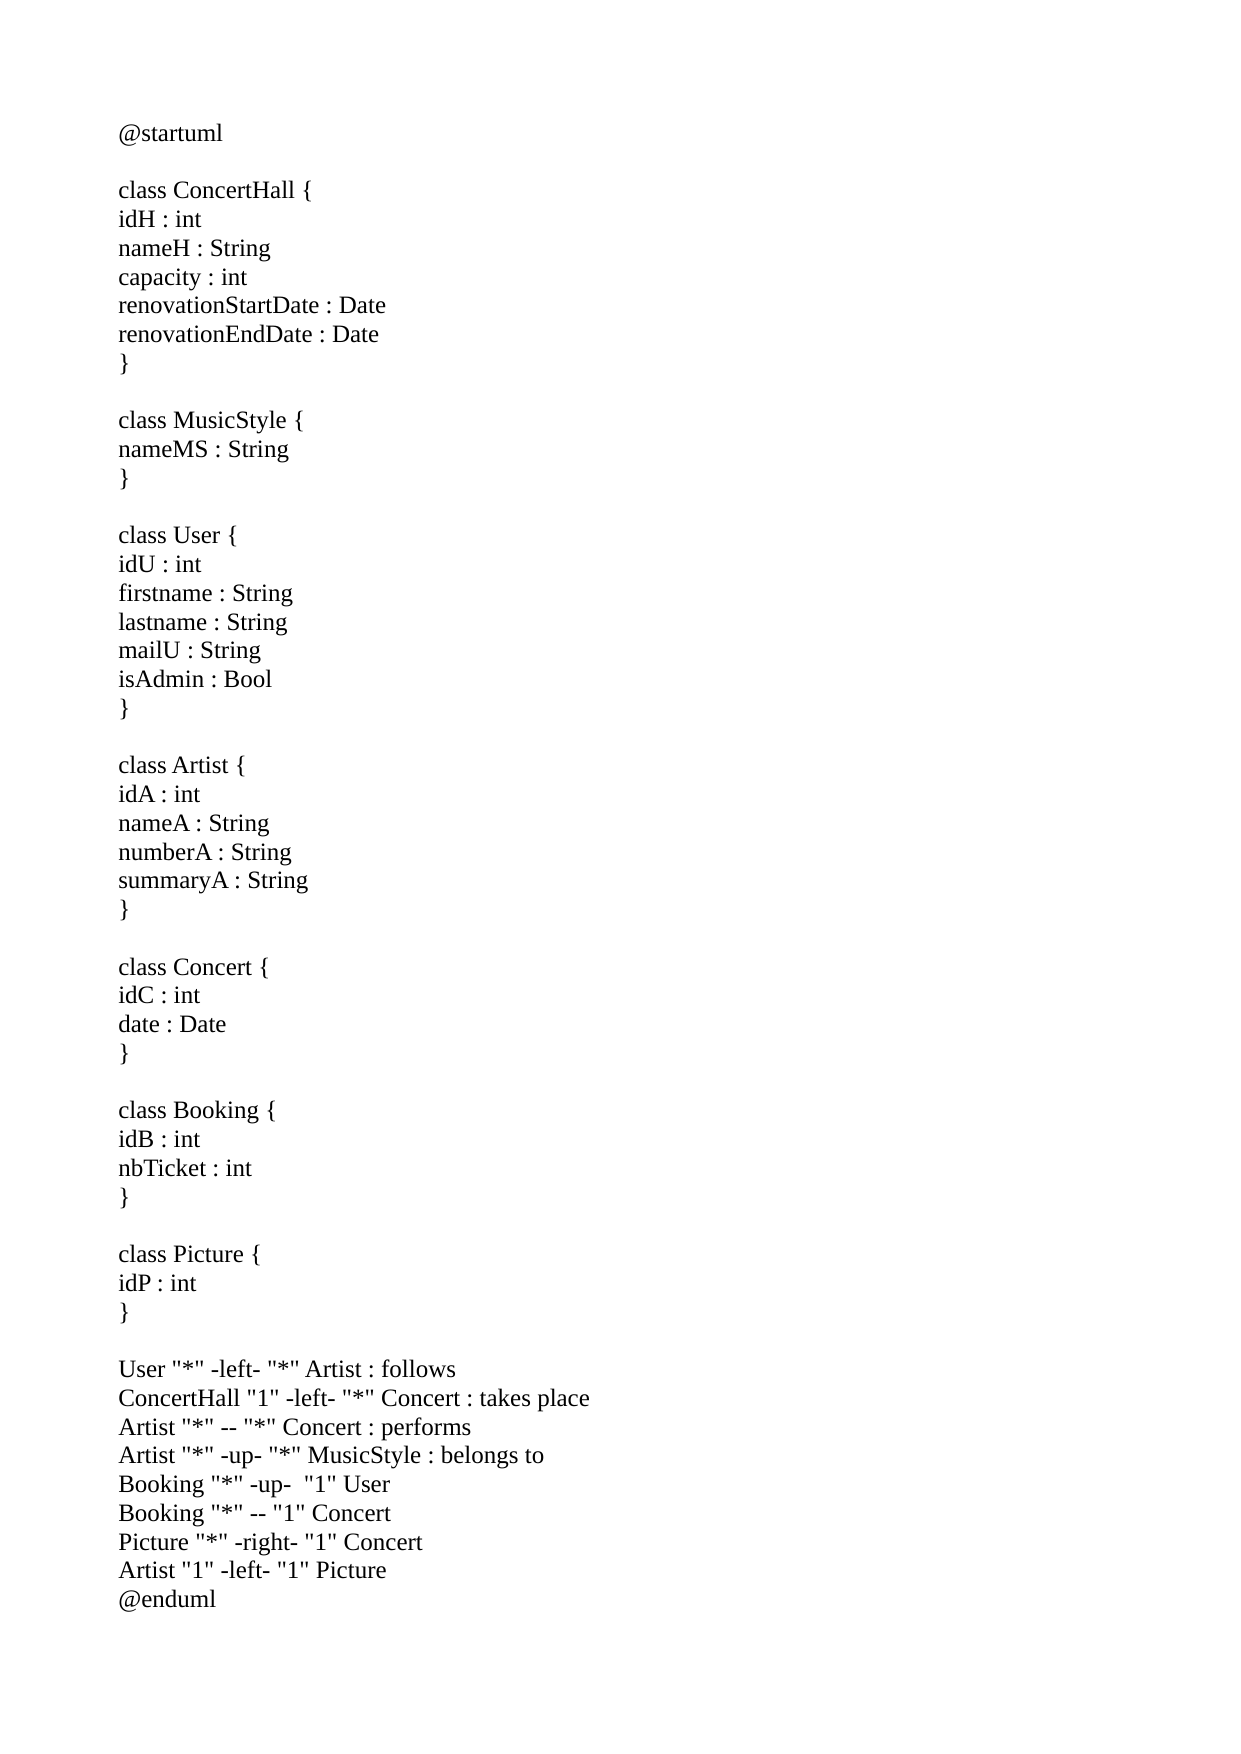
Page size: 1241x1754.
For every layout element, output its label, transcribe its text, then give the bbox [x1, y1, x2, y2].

text class Picture { [118, 1239, 1122, 1268]
text capacity : int [118, 262, 1122, 291]
text idC : int [118, 981, 1122, 1009]
text @startuml [118, 118, 1122, 147]
text } [118, 1297, 1122, 1326]
text class User { [118, 521, 1122, 549]
text numberA : String [118, 837, 1122, 866]
text Artist "1" -left- "1" Picture [118, 1556, 1122, 1584]
text renovationEndDate : Date [118, 319, 1122, 348]
text renovationStartDate : Date [118, 291, 1122, 319]
text isAdmin : Bool [118, 664, 1122, 693]
text date : Date [118, 1009, 1122, 1038]
text Artist "*" -- "*" Concert : performs [118, 1412, 1122, 1441]
text Booking "*" -up- "1" User [118, 1469, 1122, 1498]
text } [118, 1182, 1122, 1211]
text idP : int [118, 1268, 1122, 1297]
text Picture "*" -right- "1" Concert [118, 1527, 1122, 1556]
text idB : int [118, 1124, 1122, 1153]
text Booking "*" -- "1" Concert [118, 1498, 1122, 1527]
text } [118, 1038, 1122, 1067]
text mailU : String [118, 636, 1122, 664]
text User "*" -left- "*" Artist : follows [118, 1354, 1122, 1383]
text @enduml [118, 1584, 1122, 1613]
text nameA : String [118, 808, 1122, 837]
text class Booking { [118, 1096, 1122, 1124]
text nameMS : String [118, 434, 1122, 463]
text idU : int [118, 549, 1122, 578]
text summaryA : String [118, 866, 1122, 894]
text class Artist { [118, 751, 1122, 779]
text } [118, 894, 1122, 923]
text ConcertHall "1" -left- "*" Concert : takes place [118, 1383, 1122, 1412]
text Artist "*" -up- "*" MusicStyle : belongs to [118, 1441, 1122, 1469]
text } [118, 348, 1122, 377]
text idH : int [118, 204, 1122, 233]
text class ConcertHall { [118, 176, 1122, 204]
text idA : int [118, 779, 1122, 808]
text } [118, 463, 1122, 492]
text } [118, 693, 1122, 722]
text class Concert { [118, 952, 1122, 981]
text class MusicStyle { [118, 406, 1122, 434]
text nbTicket : int [118, 1153, 1122, 1182]
text lastname : String [118, 607, 1122, 636]
text nameH : String [118, 233, 1122, 262]
text firstname : String [118, 578, 1122, 607]
